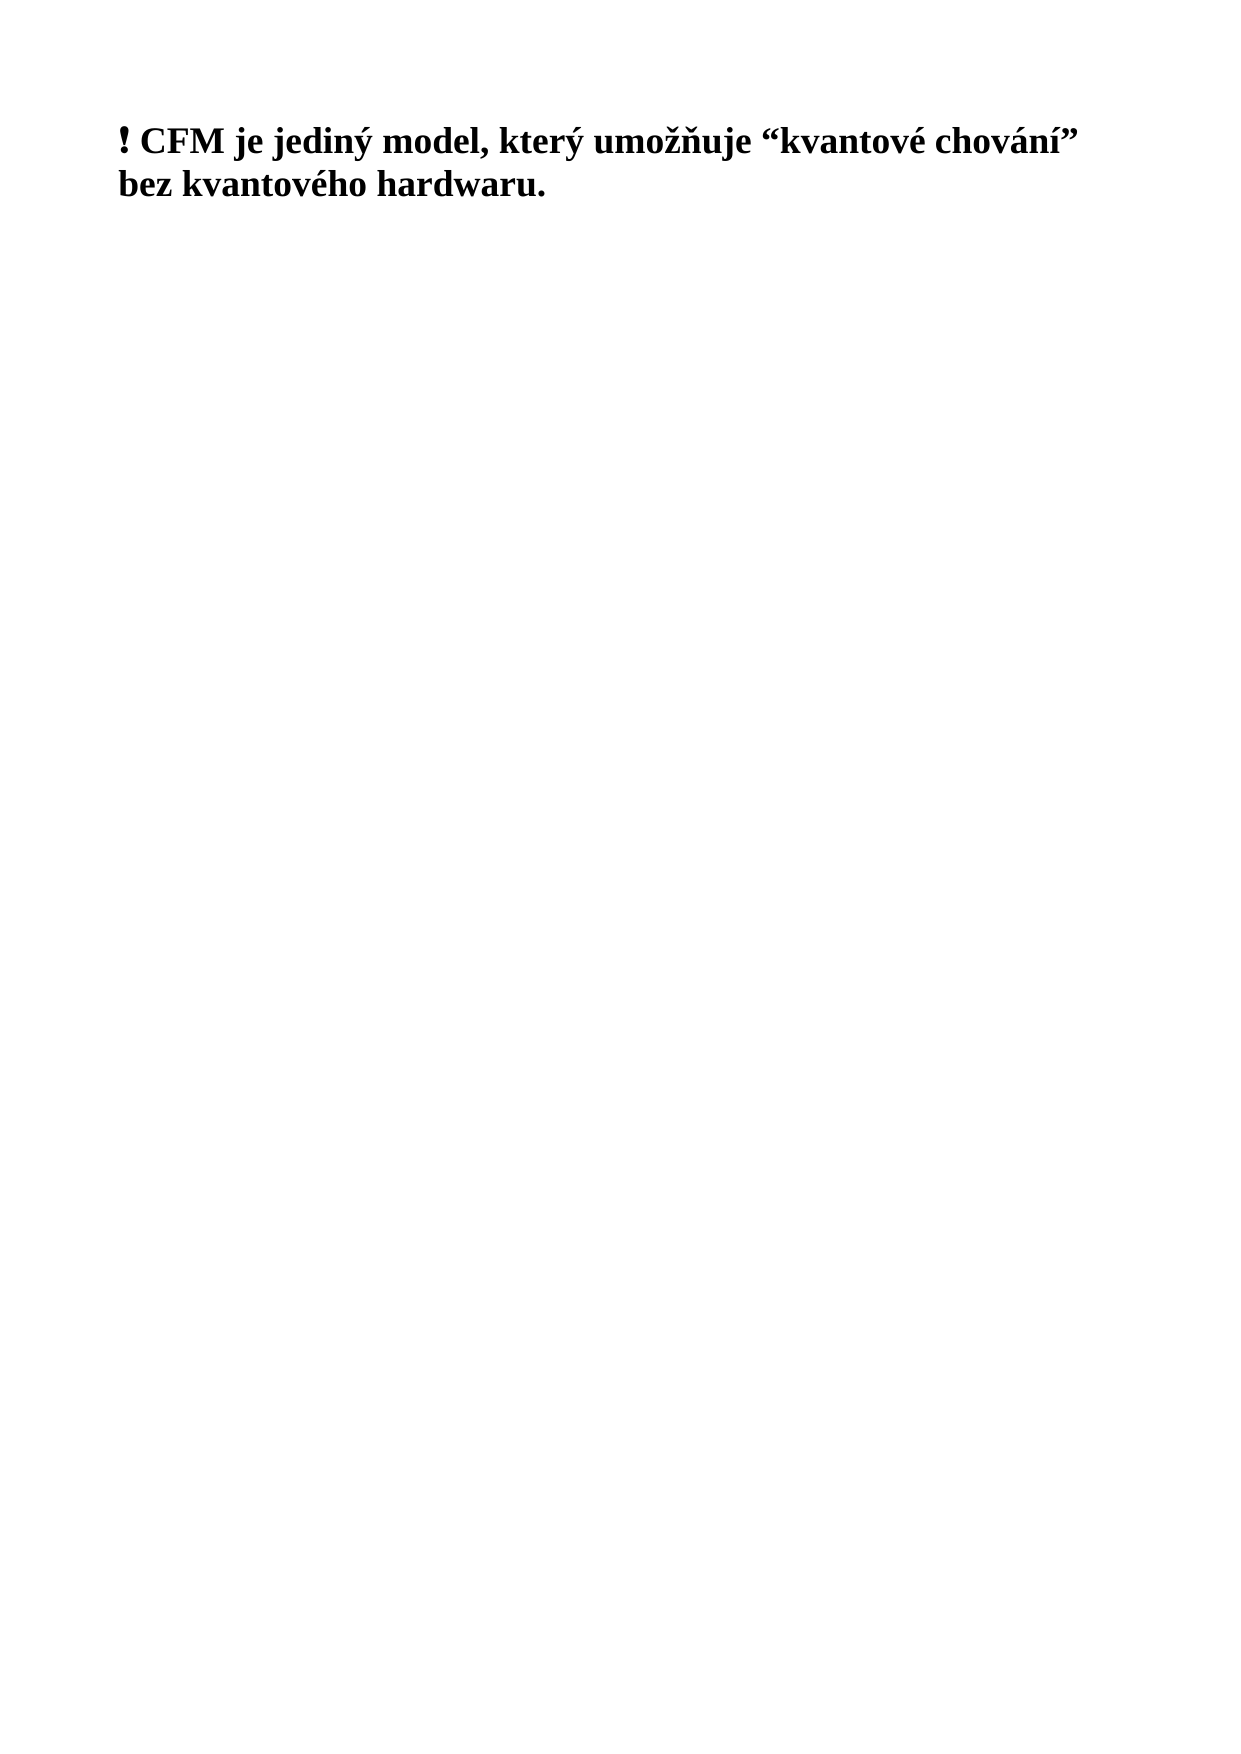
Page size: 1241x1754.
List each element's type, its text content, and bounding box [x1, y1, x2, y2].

subtitle ❗ CFM je jediný model, který umožňuje “kvantové chování” bez kvantového hardwaru. [118, 118, 1122, 204]
